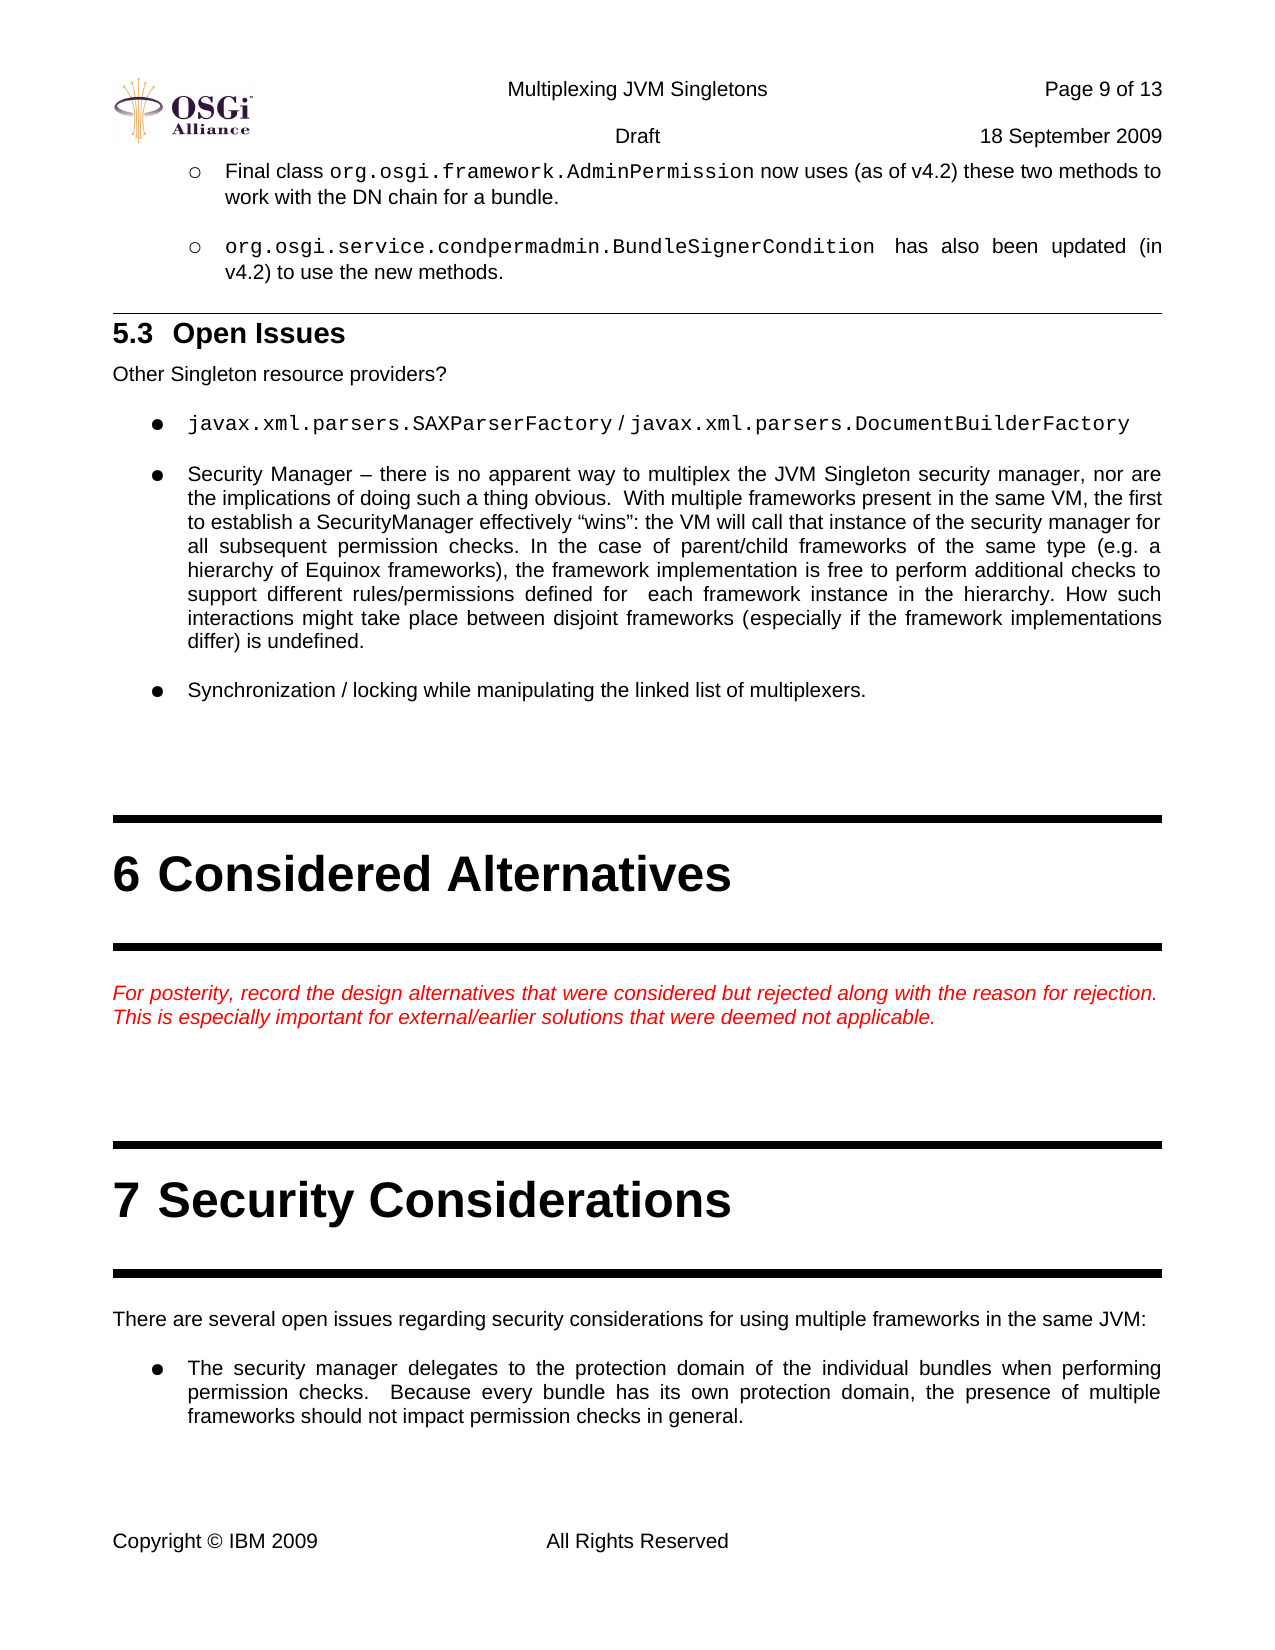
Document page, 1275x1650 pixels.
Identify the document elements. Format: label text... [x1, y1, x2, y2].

list The security manager delegates to the protection domain of the individual bundles when performing permission checks. Because every bundle has its own protection domain, the presence of multiple frameworks should not impact permission checks in general. [150, 1356, 1162, 1428]
text Other Singleton resource providers? [112, 362, 1162, 386]
subtitle Considered Alternatives [112, 816, 1162, 951]
list Final class org.osgi.framework.AdminPermission now uses (as of v4.2) these two methods to work with the DN chain for a bundle. [187, 159, 1162, 209]
subtitle Security Considerations [112, 1142, 1162, 1278]
list org.osgi.service.condpermadmin.BundleSignerCondition has also been updated (in v4.2) to use the new methods. [187, 234, 1162, 283]
text For posterity, record the design alternatives that were considered but rejected along with the reason for rejection. This is especially important for external/earlier solutions that were deemed not applicable. [112, 981, 1162, 1028]
list Security Manager – there is no apparent way to multiplex the JVM Singleton security manager, nor are the implications of doing such a thing obvious. With multiple frameworks present in the same VM, the first to establish a SecurityManager effectively “wins”: the VM will call that instance of the security manager for all subsequent permission checks. In the case of parent/child frameworks of the same type (e.g. a hierarchy of Equinox frameworks), the framework implementation is free to perform additional checks to support different rules/permissions defined for each framework instance in the hierarchy. How such interactions might take place between disjoint frameworks (especially if the framework implementations differ) is undefined. [150, 462, 1162, 653]
text There are several open issues regarding security considerations for using multiple frameworks in the same JVM: [112, 1307, 1162, 1331]
list javax.xml.parsers.SAXParserFactory / javax.xml.parsers.DocumentBuilderFactory [150, 411, 1162, 437]
list Synchronization / locking while manipulating the linked list of multiplexers. [150, 678, 1162, 702]
subtitle Open Issues [112, 314, 1162, 349]
picture [114, 78, 254, 143]
